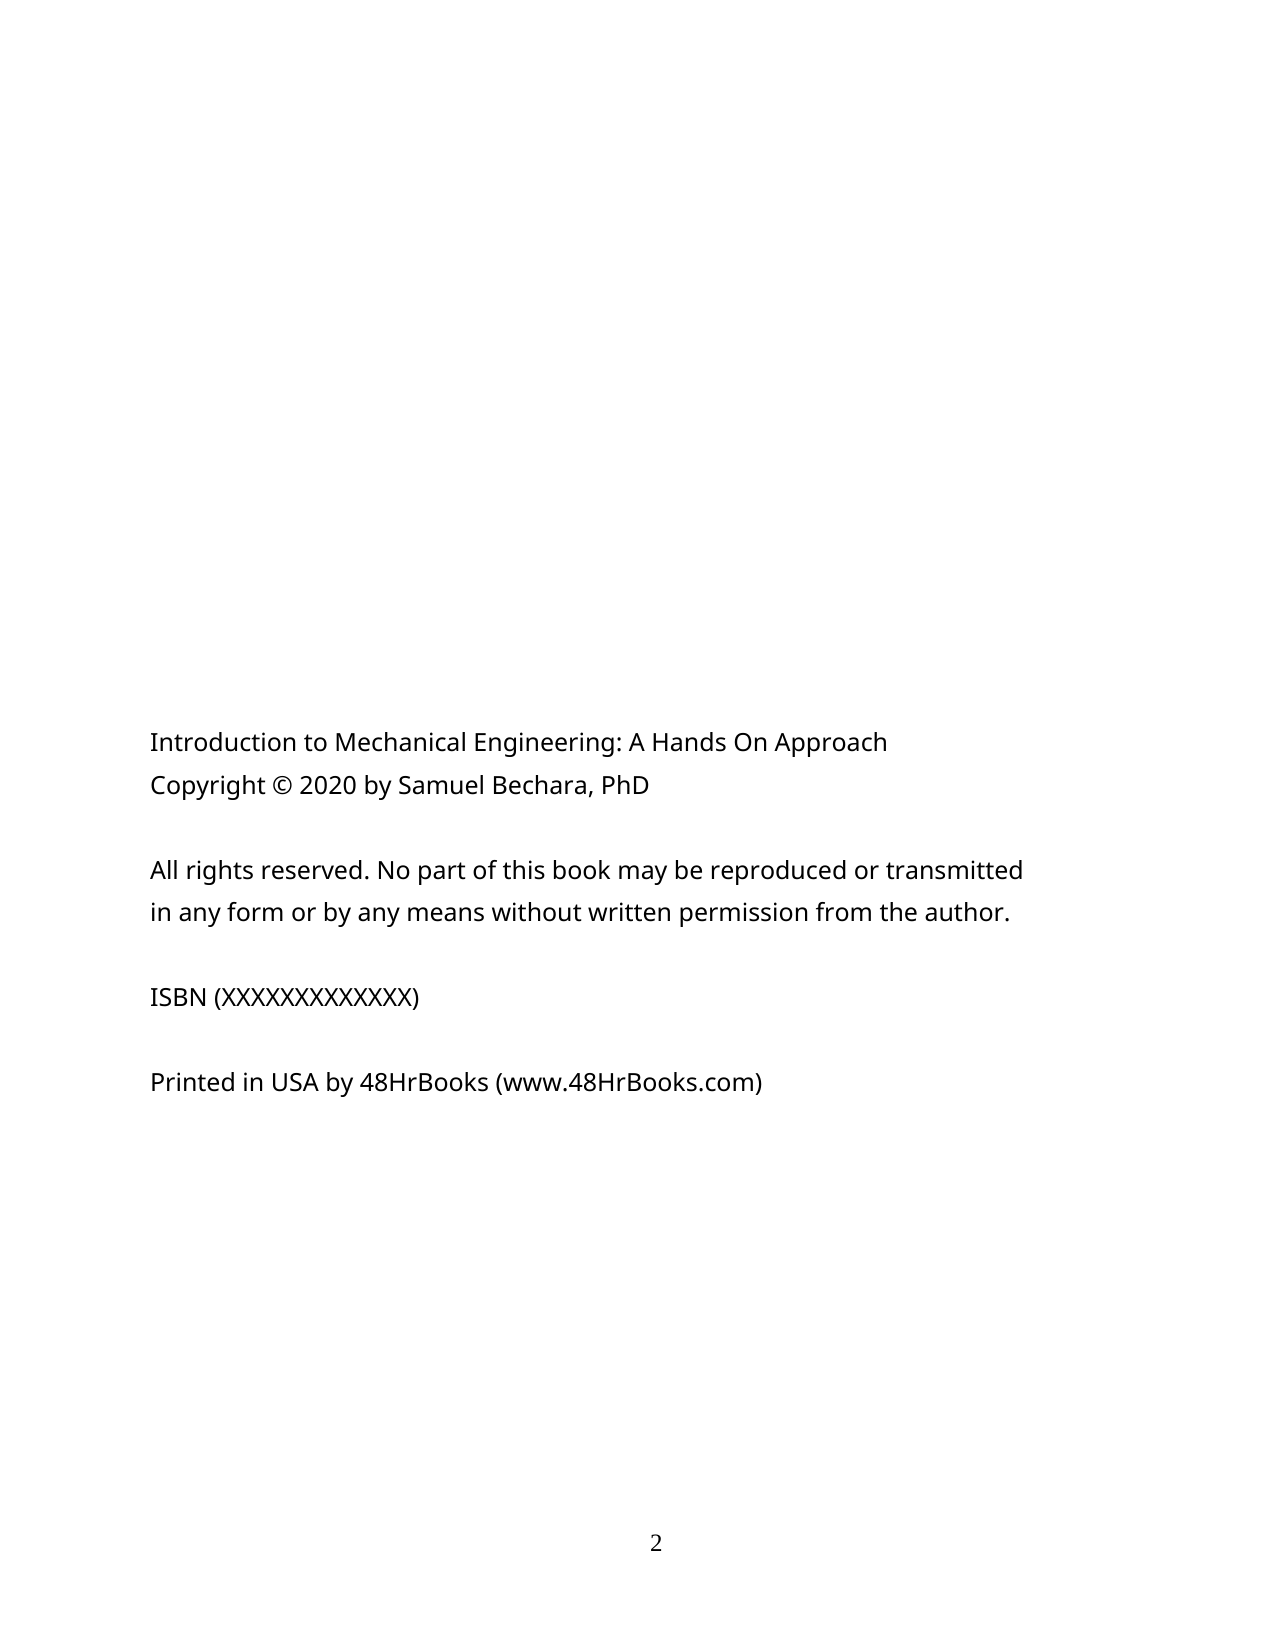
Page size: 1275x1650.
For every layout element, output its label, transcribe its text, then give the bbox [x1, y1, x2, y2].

text Introduction to Mechanical Engineering: A Hands On Approach [150, 725, 1125, 759]
text in any form or by any means without written permission from the author. [150, 895, 1125, 929]
text Printed in USA by 48HrBooks (www.48HrBooks.com) [150, 1065, 1125, 1099]
text ISBN (XXXXXXXXXXXXX) [150, 980, 1125, 1014]
text All rights reserved. No part of this book may be reproduced or transmitted [150, 852, 1125, 887]
text Copyright © 2020 by Samuel Bechara, PhD [150, 767, 1125, 802]
